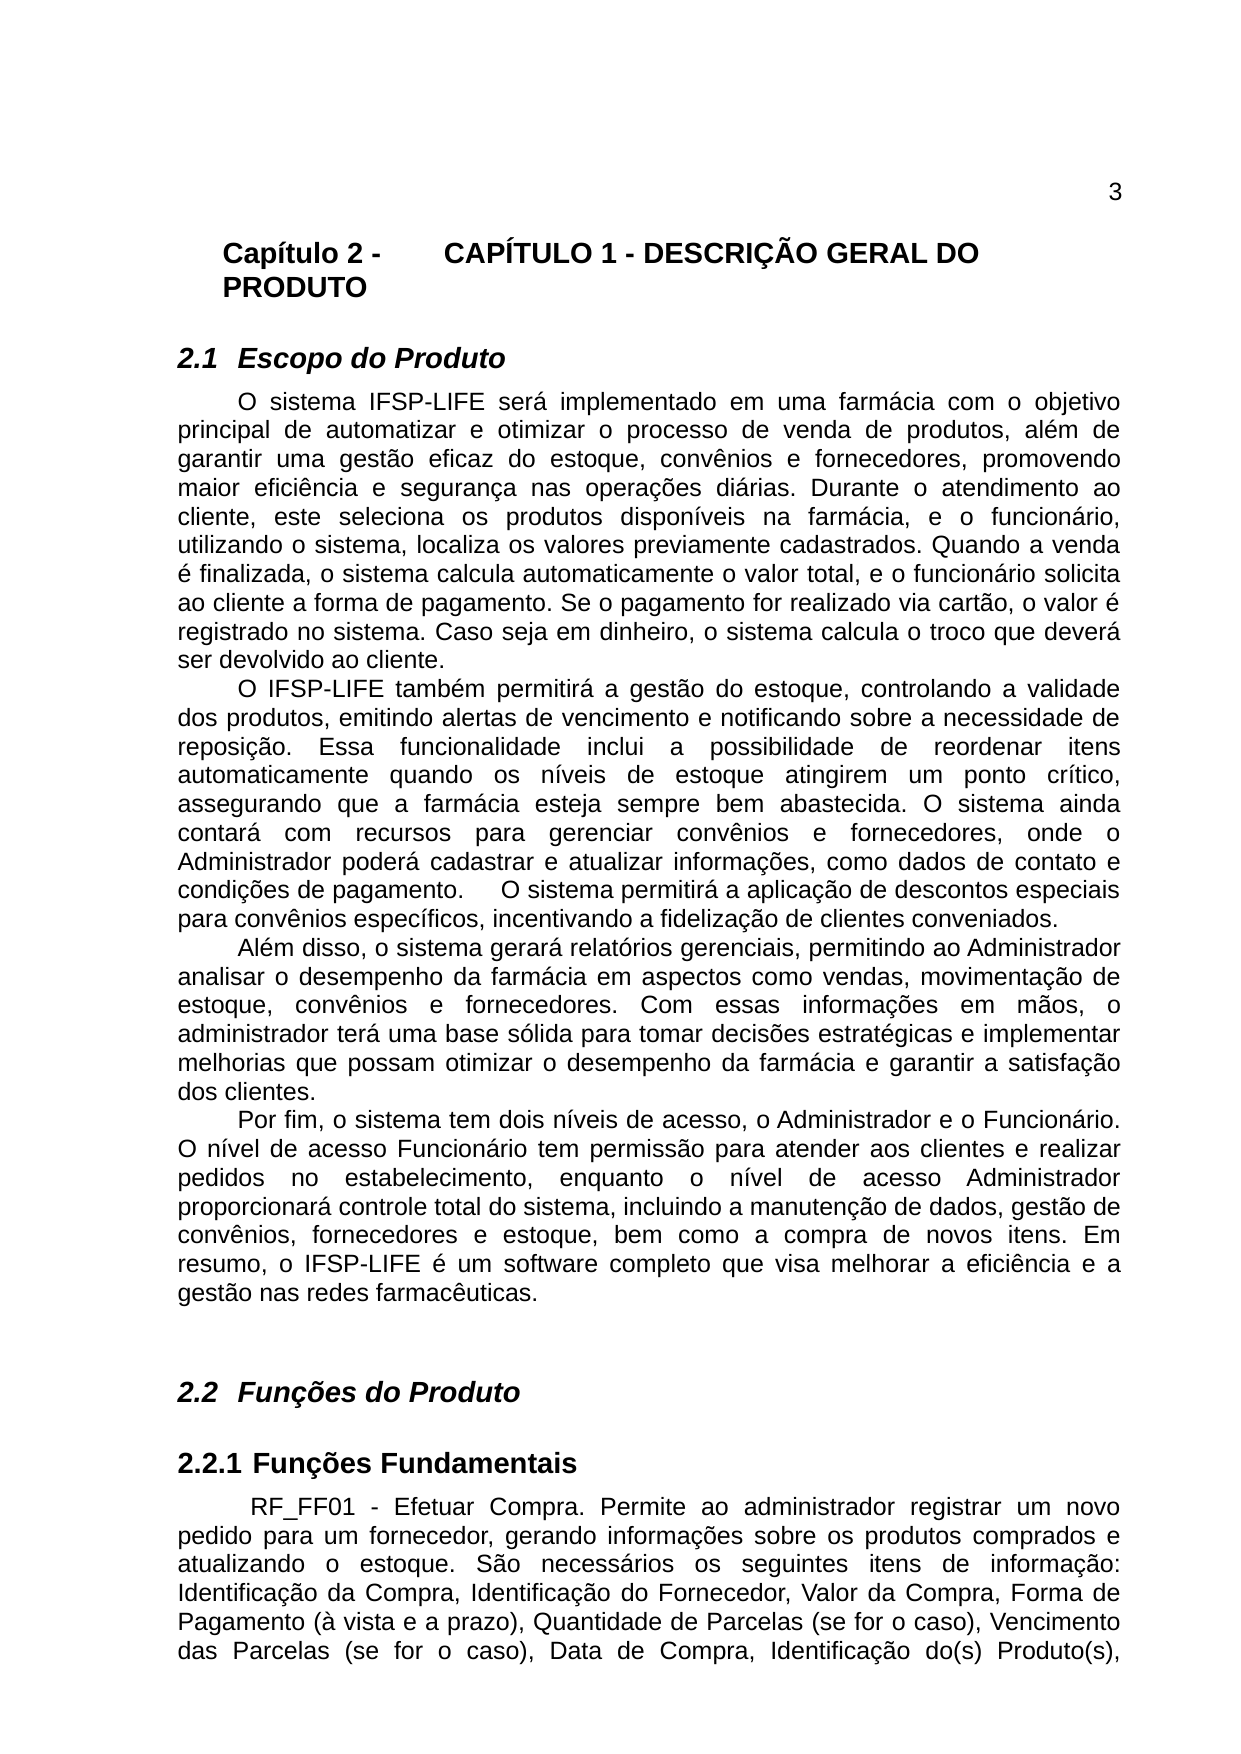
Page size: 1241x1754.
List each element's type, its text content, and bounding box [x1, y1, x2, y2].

text RF_FF01 - Efetuar Compra. Permite ao administrador registrar um novo pedido para um fornecedor, gerando informações sobre os produtos comprados e atualizando o estoque. São necessários os seguintes itens de informação: Identificação da Compra, Identificação do Fornecedor, Valor da Compra, Forma de Pagamento (à vista e a prazo), Quantidade de Parcelas (se for o caso), Vencimento das Parcelas (se for o caso), Data de Compra, Identificação do(s) Produto(s), [177, 1492, 1122, 1664]
subtitle Funções Fundamentais [177, 1446, 1122, 1479]
subtitle CAPÍTULO 1 - DESCRIÇÃO GERAL DO PRODUTO [222, 236, 1122, 303]
text Além disso, o sistema gerará relatórios gerenciais, permitindo ao Administrador analisar o desempenho da farmácia em aspectos como vendas, movimentação de estoque, convênios e fornecedores. Com essas informações em mãos, o administrador terá uma base sólida para tomar decisões estratégicas e implementar melhorias que possam otimizar o desempenho da farmácia e garantir a satisfação dos clientes. [177, 933, 1122, 1106]
text O IFSP-LIFE também permitirá a gestão do estoque, controlando a validade dos produtos, emitindo alertas de vencimento e notificando sobre a necessidade de reposição. Essa funcionalidade inclui a possibilidade de reordenar itens automaticamente quando os níveis de estoque atingirem um ponto crítico, assegurando que a farmácia esteja sempre bem abastecida. O sistema ainda contará com recursos para gerenciar convênios e fornecedores, onde o Administrador poderá cadastrar e atualizar informações, como dados de contato e condições de pagamento. O sistema permitirá a aplicação de descontos especiais para convênios específicos, incentivando a fidelização de clientes conveniados. [177, 674, 1122, 933]
subtitle Funções do Produto [177, 1375, 1122, 1408]
text O sistema IFSP-LIFE será implementado em uma farmácia com o objetivo principal de automatizar e otimizar o processo de venda de produtos, além de garantir uma gestão eficaz do estoque, convênios e fornecedores, promovendo maior eficiência e segurança nas operações diárias. Durante o atendimento ao cliente, este seleciona os produtos disponíveis na farmácia, e o funcionário, utilizando o sistema, localiza os valores previamente cadastrados. Quando a venda é finalizada, o sistema calcula automaticamente o valor total, e o funcionário solicita ao cliente a forma de pagamento. Se o pagamento for realizado via cartão, o valor é registrado no sistema. Caso seja em dinheiro, o sistema calcula o troco que deverá ser devolvido ao cliente. [177, 387, 1122, 674]
text Por fim, o sistema tem dois níveis de acesso, o Administrador e o Funcionário. O nível de acesso Funcionário tem permissão para atender aos clientes e realizar pedidos no estabelecimento, enquanto o nível de acesso Administrador proporcionará controle total do sistema, incluindo a manutenção de dados, gestão de convênios, fornecedores e estoque, bem como a compra de novos itens. Em resumo, o IFSP-LIFE é um software completo que visa melhorar a eficiência e a gestão nas redes farmacêuticas. [177, 1106, 1122, 1307]
subtitle Escopo do Produto [177, 341, 1122, 374]
